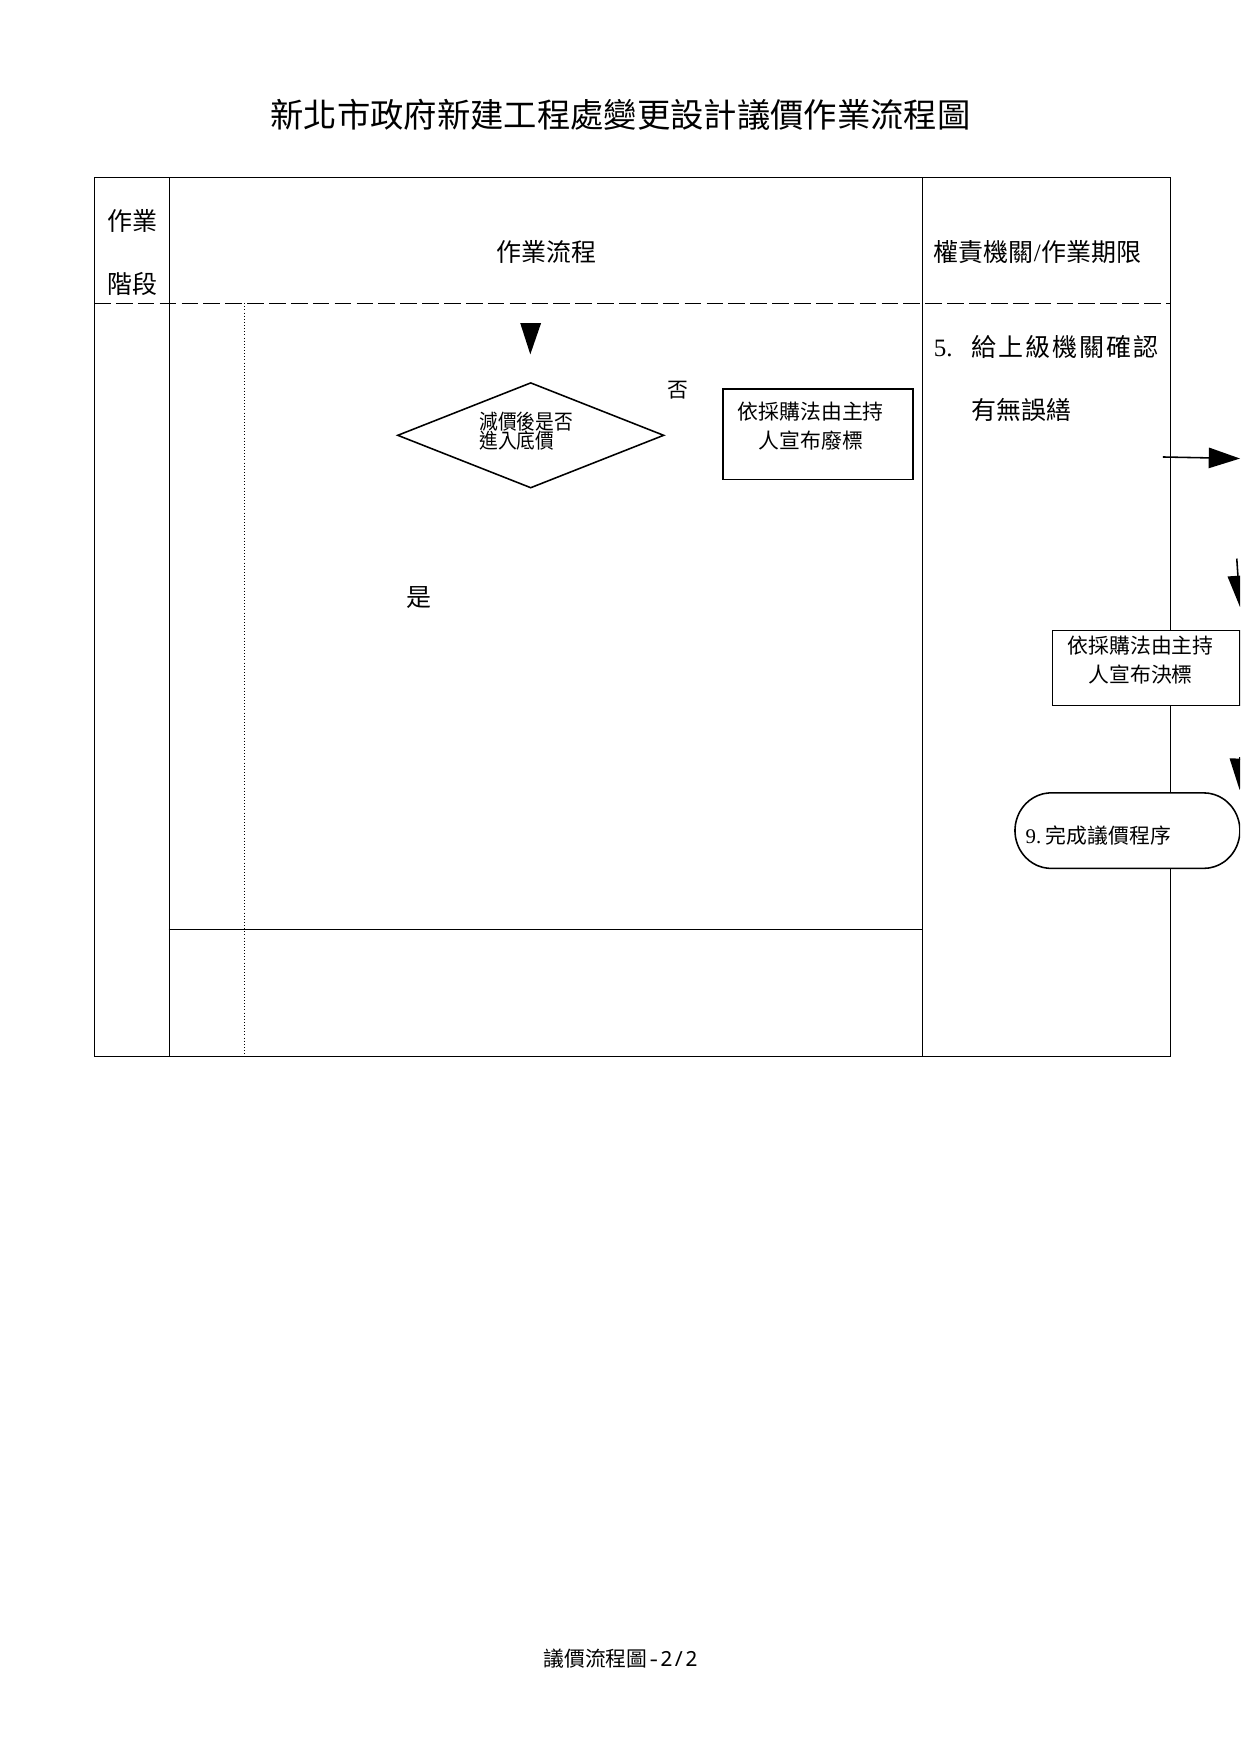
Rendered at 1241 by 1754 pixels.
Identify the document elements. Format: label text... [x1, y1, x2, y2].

table_cell [245, 930, 922, 993]
table_header 權責機關/作業期限 [923, 178, 1170, 303]
table_cell [170, 303, 244, 929]
table_header 作業階段 [95, 178, 169, 303]
table_cell 承辦人依據議價過程填具議價紀錄，確認金額內容無誤後簽名 承辦人確認廠商針對議價過程有無異議 給主持人確認有無誤繕 給會計、政風等單位確認有無誤繕 給上級機關確認有無誤繕 [923, 303, 1170, 1056]
table_header 作業流程 [170, 178, 922, 303]
table_cell [170, 930, 244, 993]
table_cell [170, 993, 244, 1056]
table_cell 是 [245, 303, 922, 929]
table_cell [245, 993, 922, 1056]
table_cell [95, 303, 169, 1056]
